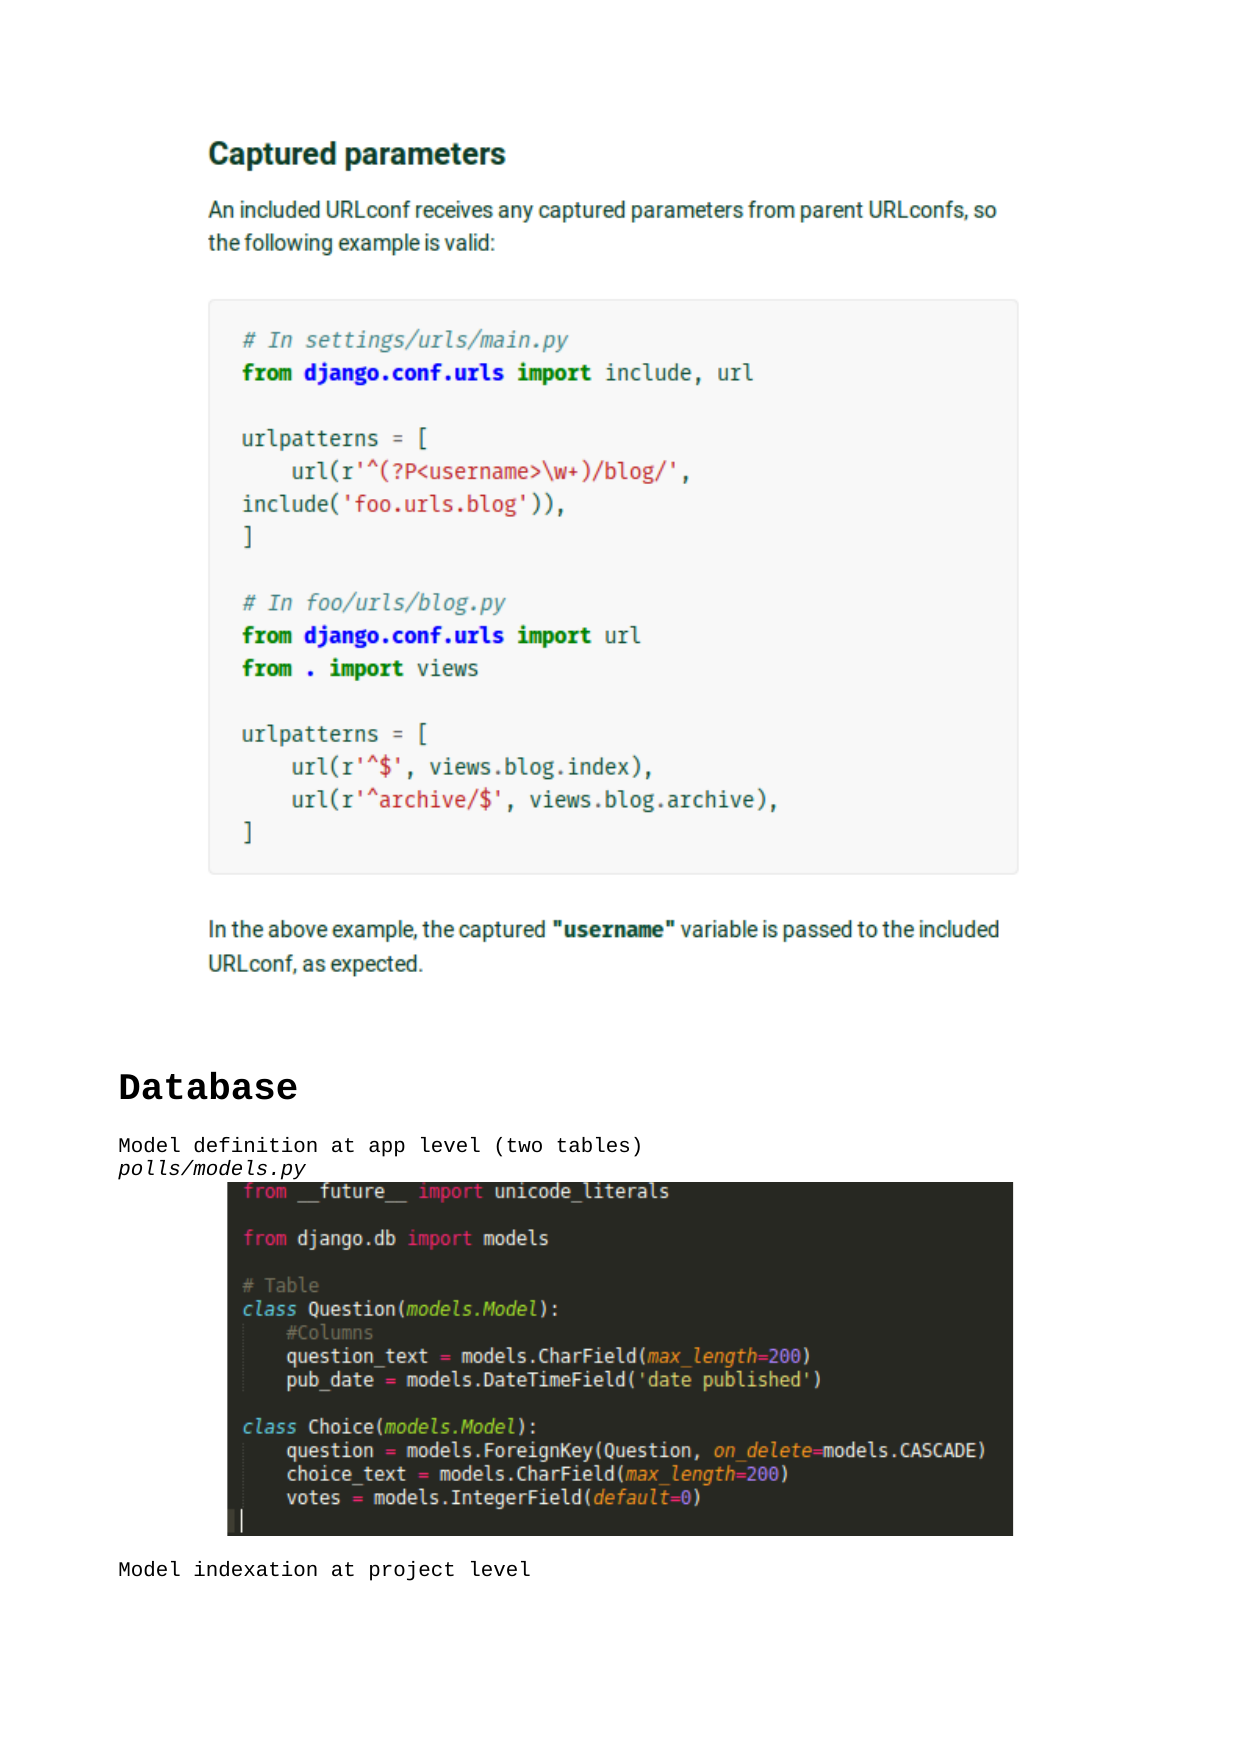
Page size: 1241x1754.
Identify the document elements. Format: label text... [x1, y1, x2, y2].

picture [196, 118, 1044, 1022]
picture [227, 1182, 1014, 1536]
text Model definition at app level (two tables) [118, 1135, 1122, 1158]
text Database [118, 1068, 1122, 1111]
text polls/models.py [118, 1158, 1122, 1182]
text Model indexation at project level [118, 1559, 1122, 1582]
